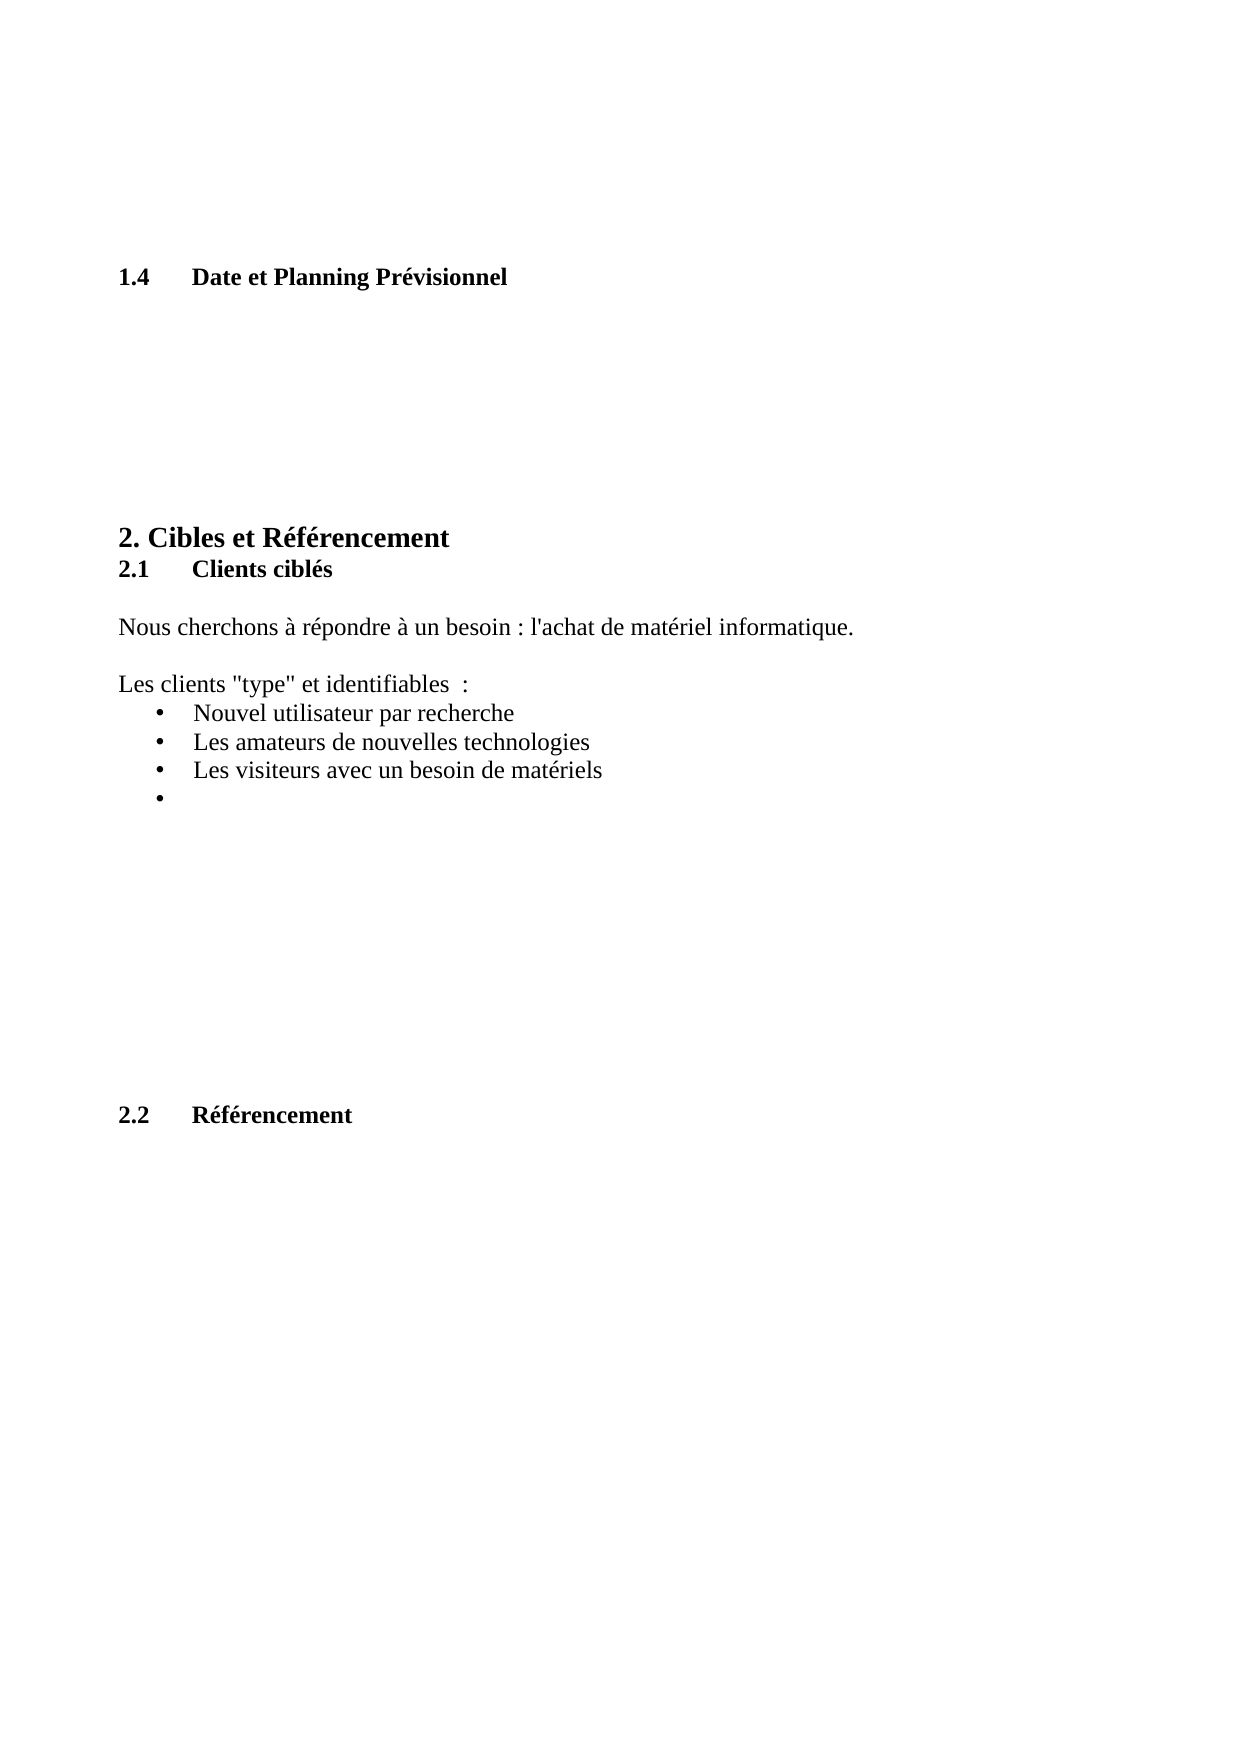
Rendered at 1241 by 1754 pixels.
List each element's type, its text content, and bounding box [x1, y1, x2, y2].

text 2.2 Référencement [118, 1072, 1122, 1129]
list Les visiteurs avec un besoin de matériels [156, 755, 1122, 784]
text Nous cherchons à répondre à un besoin : l'achat de matériel informatique. [118, 612, 1122, 640]
text 1.4 Date et Planning Prévisionnel [118, 233, 1122, 291]
list Nouvel utilisateur par recherche [156, 698, 1122, 727]
text Les clients "type" et identifiables : [118, 669, 1122, 698]
list Les amateurs de nouvelles technologies [156, 727, 1122, 755]
text 2. Cibles et Référencement 2.1 Clients ciblés [118, 521, 1122, 583]
